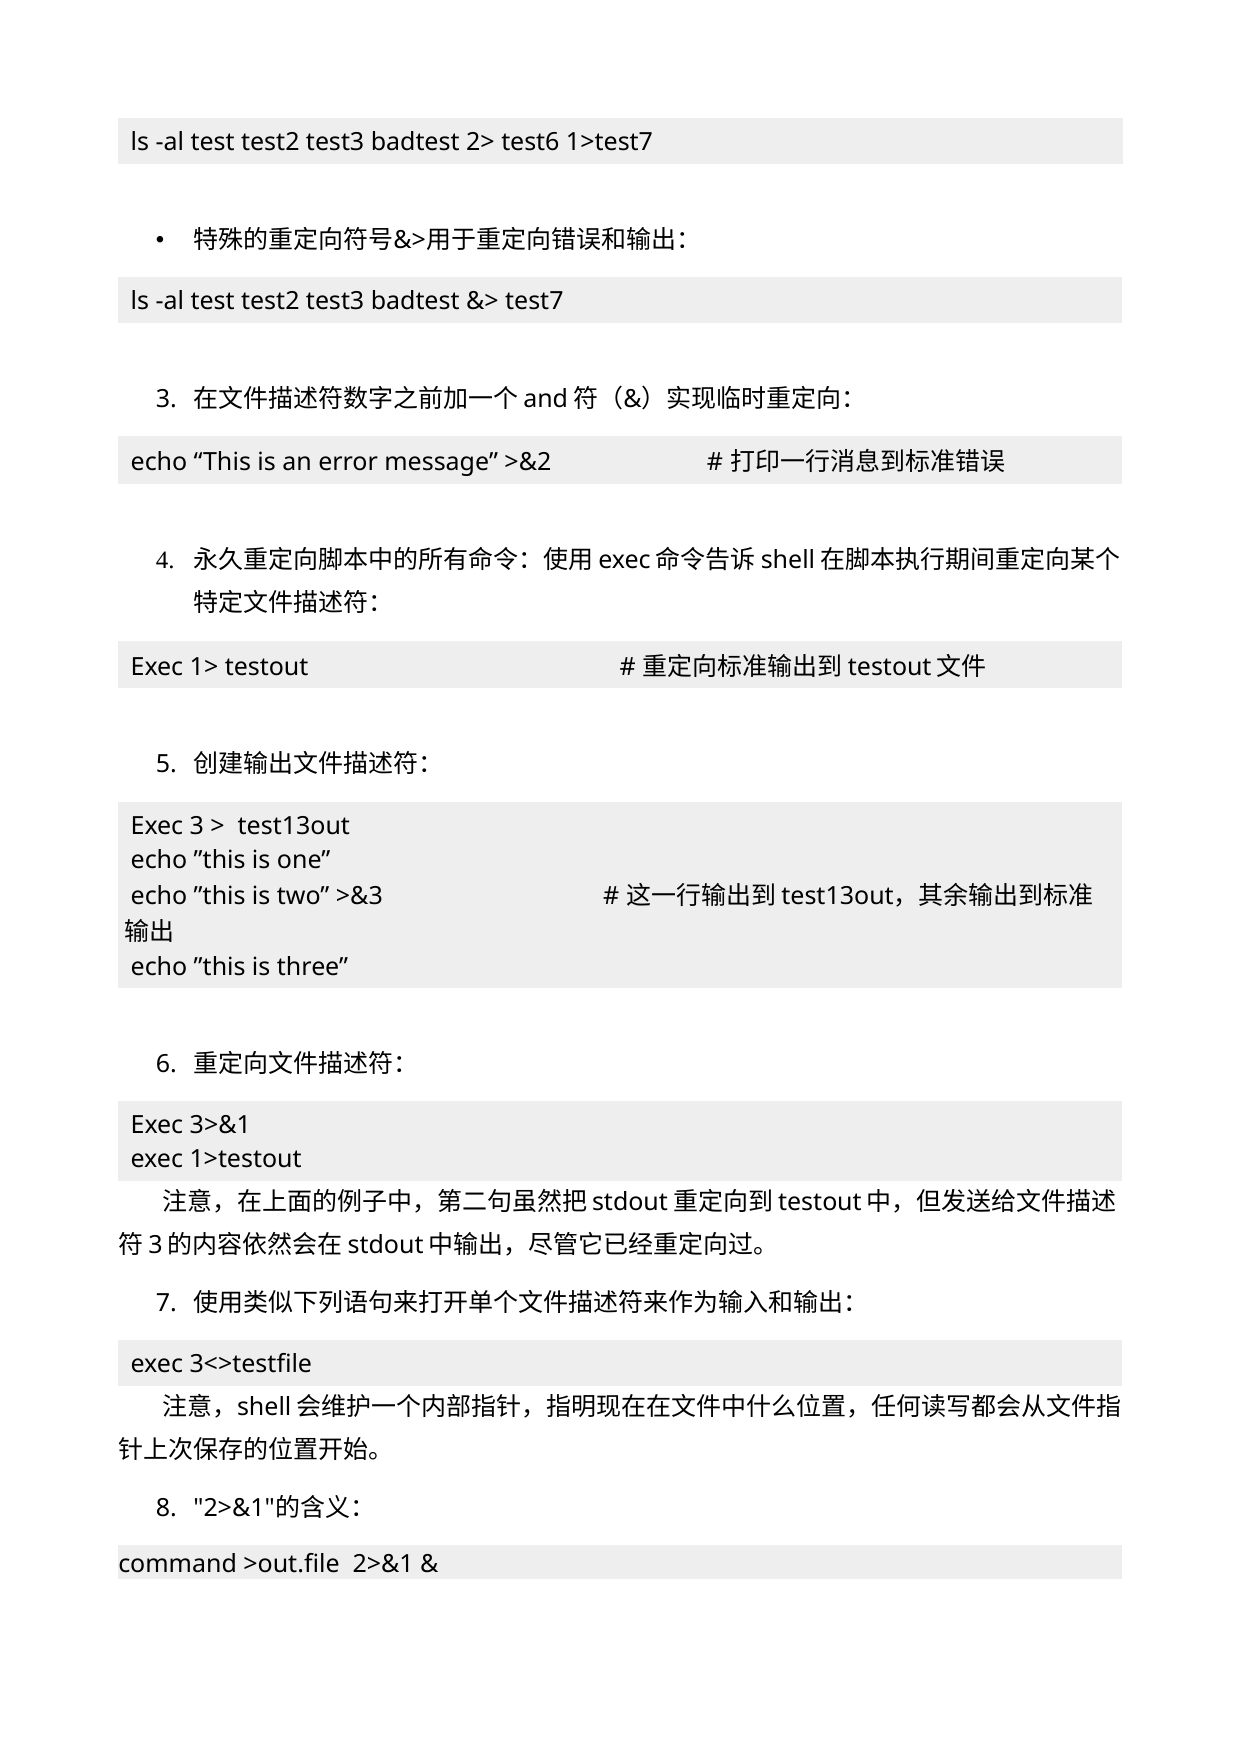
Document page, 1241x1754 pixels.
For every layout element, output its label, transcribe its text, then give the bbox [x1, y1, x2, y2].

table_header Exec 3 > test13out echo ”this is one” echo ”this is two” >&3 # 这一行输出到test13out，其余输出到标准输出 echo ”this is three” [118, 802, 1122, 988]
list 永久重定向脚本中的所有命令：使用exec命令告诉shell在脚本执行期间重定向某个特定文件描述符： [156, 539, 1122, 619]
table_header exec 3<>testfile [118, 1340, 1122, 1386]
list 特殊的重定向符号&>用于重定向错误和输出： [156, 219, 1122, 255]
list "2>&1"的含义： [156, 1487, 1122, 1524]
list 使用类似下列语句来打开单个文件描述符来作为输入和输出： [156, 1282, 1122, 1319]
text 注意，shell会维护一个内部指针，指明现在在文件中什么位置，任何读写都会从文件指针上次保存的位置开始。 [118, 1386, 1122, 1466]
table_header ls -al test test2 test3 badtest &> test7 [118, 277, 1122, 323]
text 注意，在上面的例子中，第二句虽然把stdout重定向到testout中，但发送给文件描述符3的内容依然会在stdout中输出，尽管它已经重定向过。 [118, 1181, 1122, 1261]
table_header Exec 1> testout # 重定向标准输出到testout文件 [118, 641, 1122, 688]
table_header Exec 3>&1 exec 1>testout [118, 1101, 1122, 1181]
list 重定向文件描述符： [156, 1043, 1122, 1079]
table_header command >out.file 2>&1 & [118, 1545, 1122, 1579]
list 创建输出文件描述符： [156, 744, 1122, 780]
table_header ls -al test test2 test3 badtest 2> test6 1>test7 [118, 118, 1123, 164]
table_header echo “This is an error message” >&2 # 打印一行消息到标准错误 [118, 436, 1122, 484]
list 在文件描述符数字之前加一个and符（&）实现临时重定向： [156, 378, 1122, 414]
